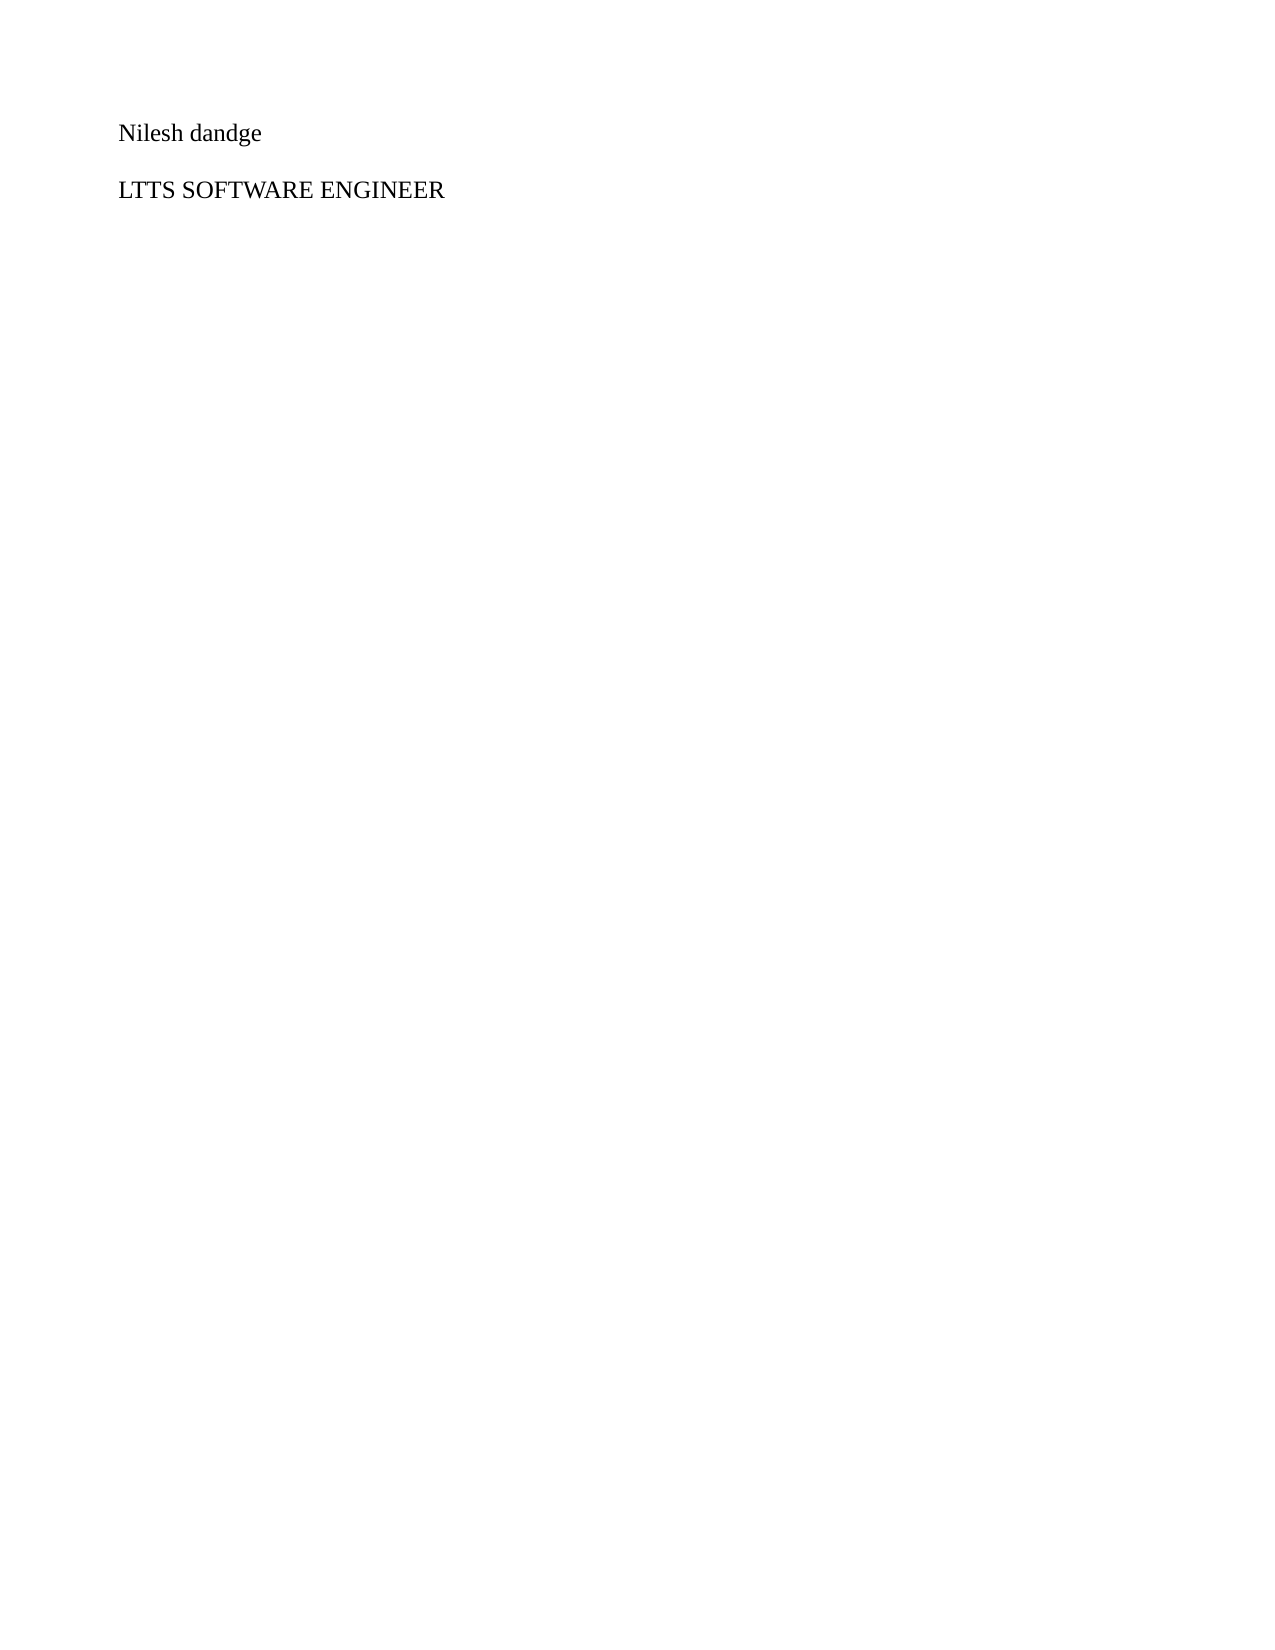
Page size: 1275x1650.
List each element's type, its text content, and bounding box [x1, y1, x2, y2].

text Nilesh dandge [118, 118, 1157, 147]
text LTTS SOFTWARE ENGINEER [118, 176, 1157, 204]
